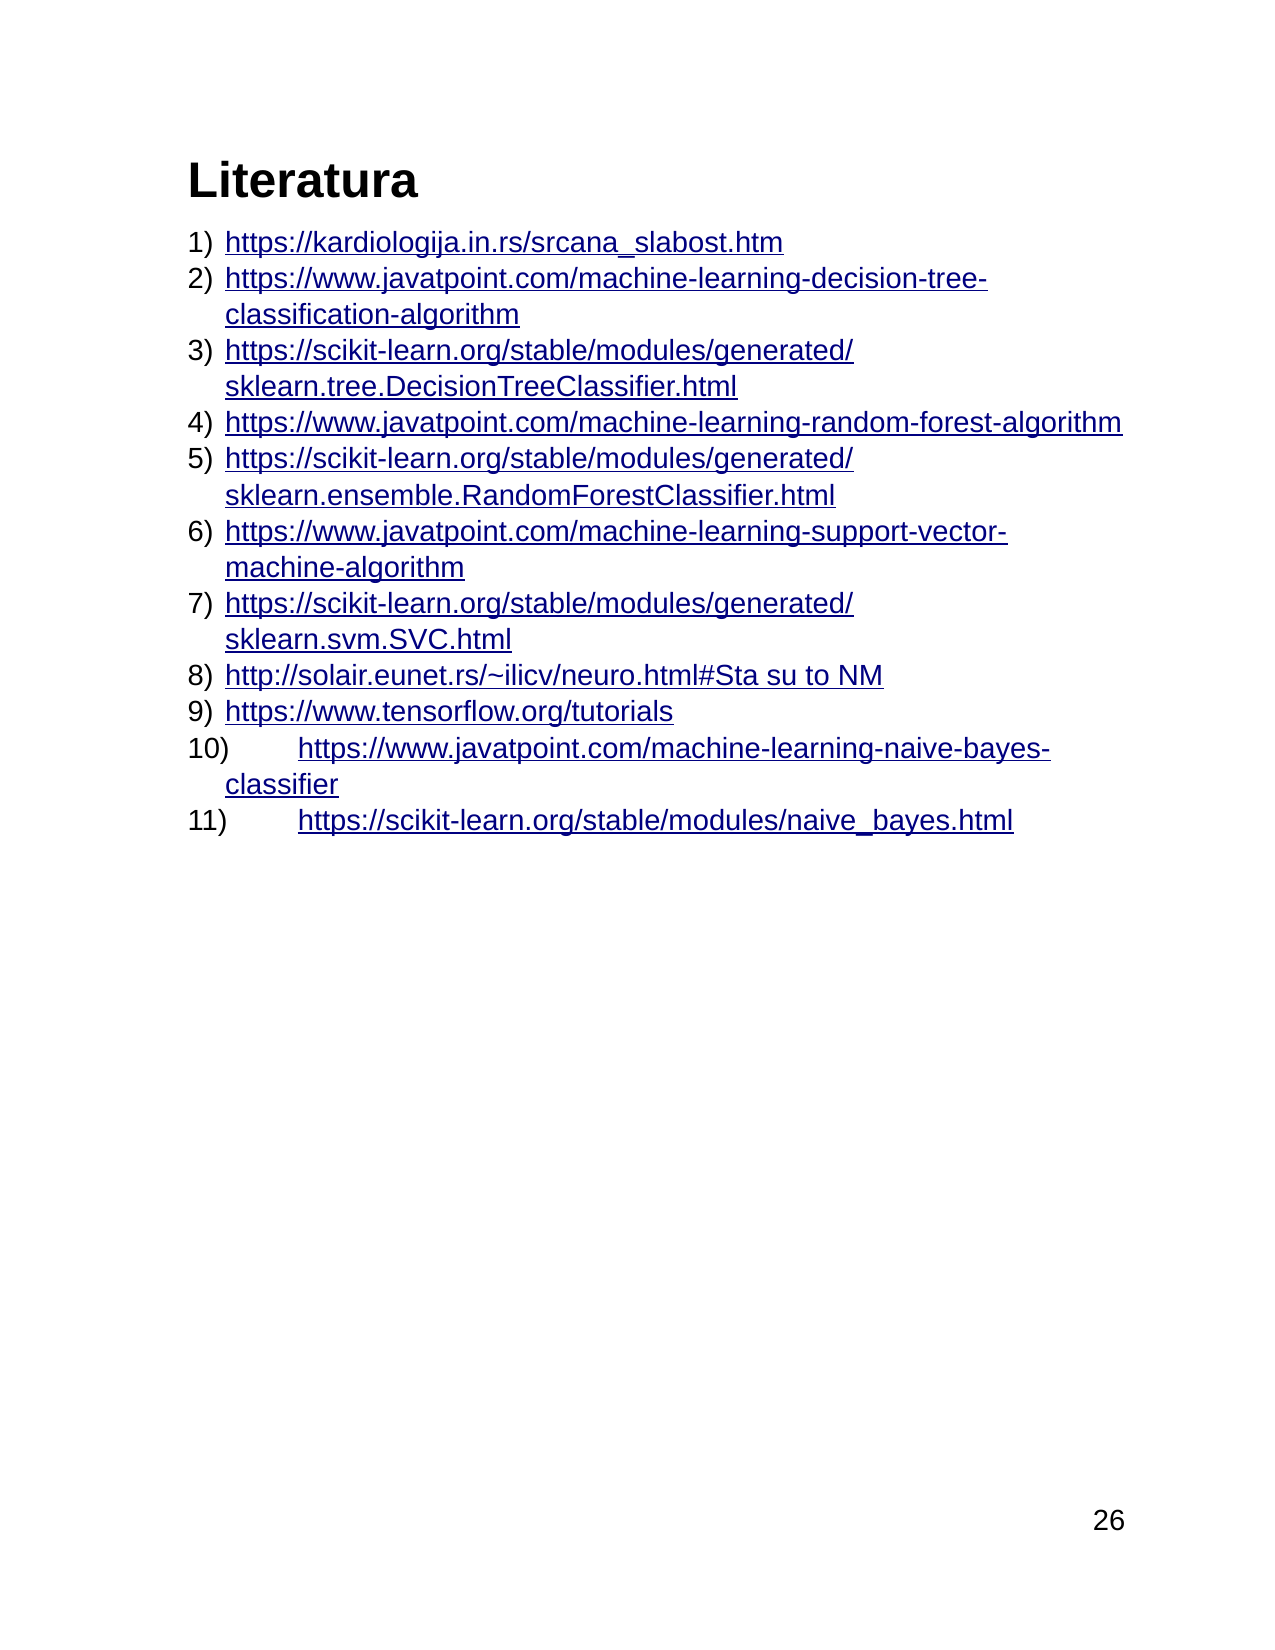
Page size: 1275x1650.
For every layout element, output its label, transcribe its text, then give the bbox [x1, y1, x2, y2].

list https://scikit-learn.org/stable/modules/naive_bayes.html [187, 803, 1125, 836]
list http://solair.eunet.rs/~ilicv/neuro.html#Sta su to NM [187, 658, 1125, 692]
list https://scikit-learn.org/stable/modules/generated/sklearn.ensemble.RandomForestClassifier.html [187, 441, 1125, 511]
list https://scikit-learn.org/stable/modules/generated/sklearn.svm.SVC.html [187, 586, 1125, 656]
list https://www.javatpoint.com/machine-learning-decision-tree-classification-algorithm [187, 261, 1125, 330]
list https://kardiologija.in.rs/srcana_slabost.htm [187, 224, 1125, 258]
list https://www.tensorflow.org/tutorials [187, 694, 1125, 728]
list https://www.javatpoint.com/machine-learning-support-vector-machine-algorithm [187, 514, 1125, 583]
subtitle Literatura [187, 150, 1125, 207]
list https://scikit-learn.org/stable/modules/generated/sklearn.tree.DecisionTreeClassifier.html [187, 333, 1125, 403]
list https://www.javatpoint.com/machine-learning-naive-bayes-classifier [187, 731, 1125, 800]
list https://www.javatpoint.com/machine-learning-random-forest-algorithm [187, 405, 1125, 439]
